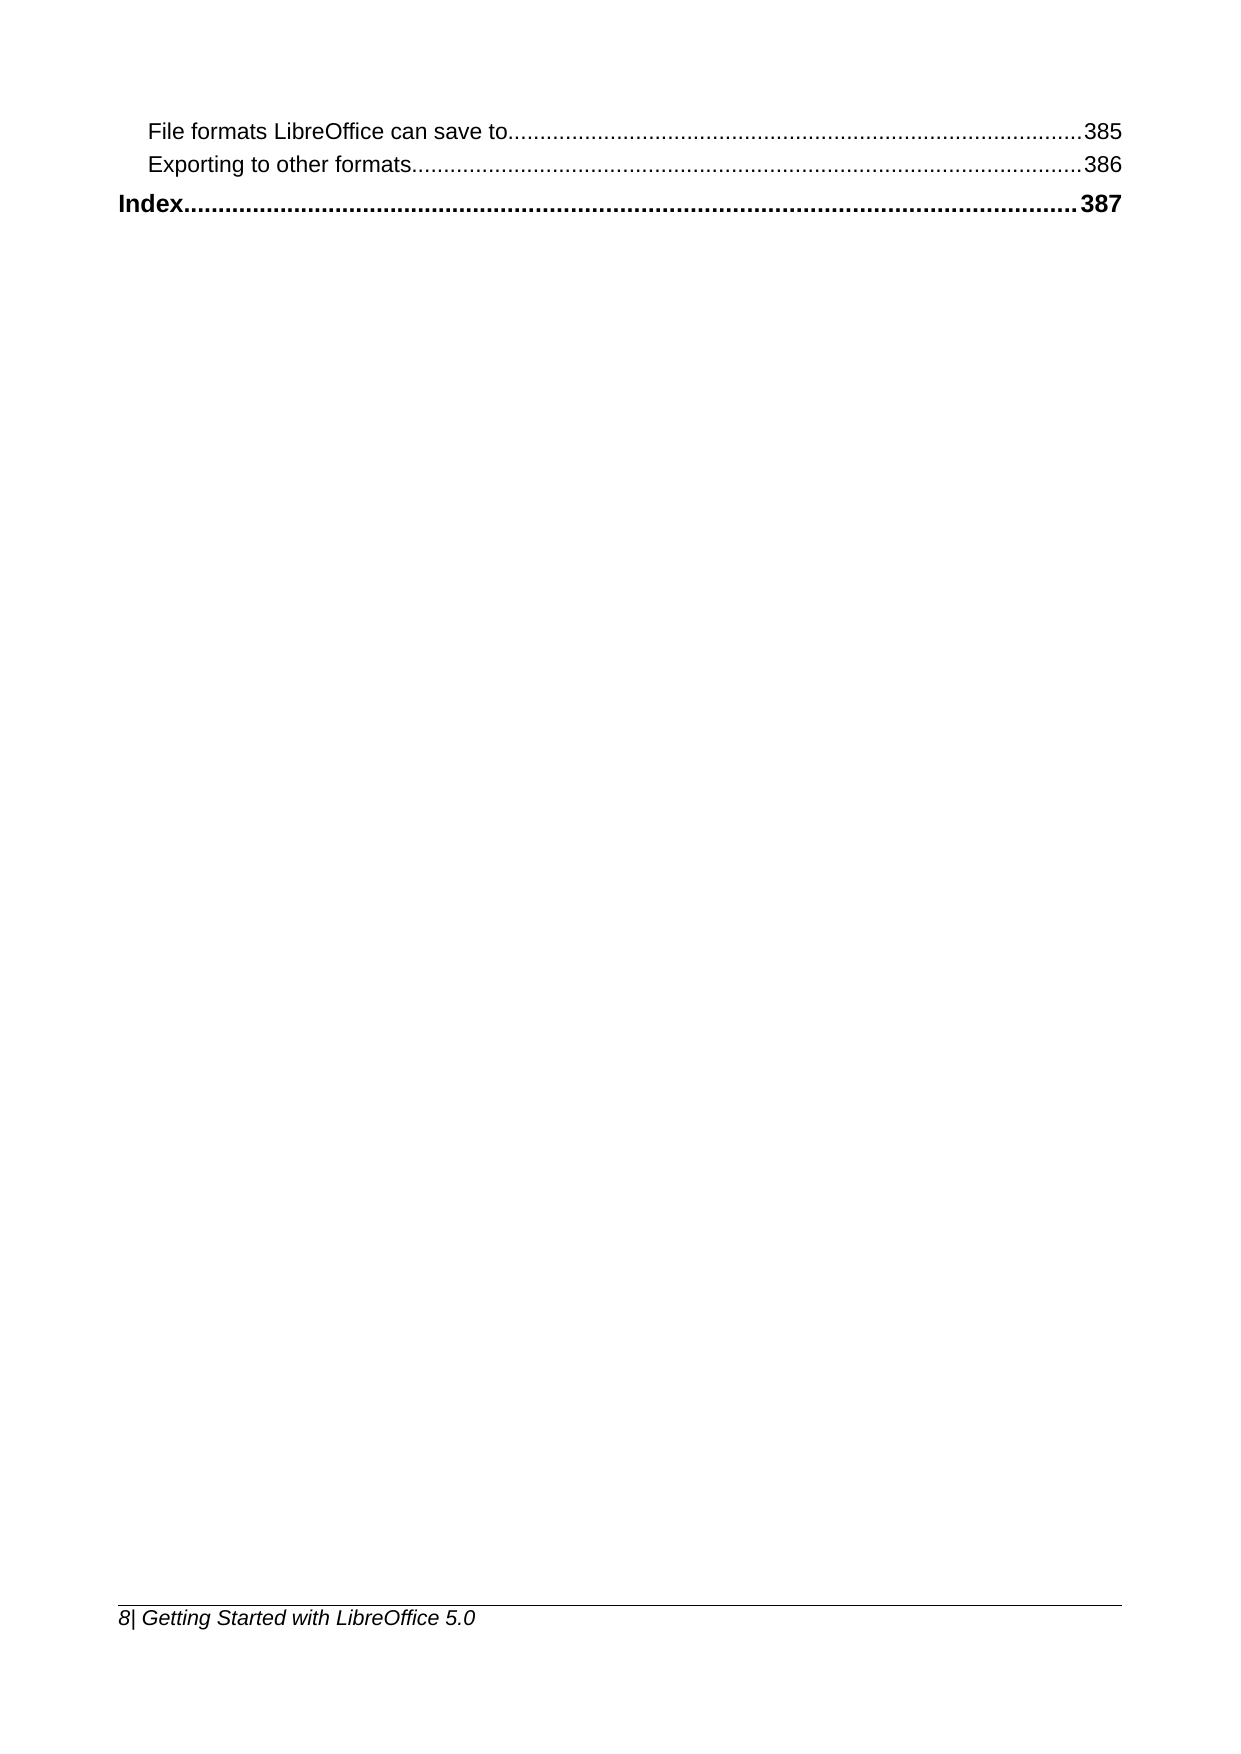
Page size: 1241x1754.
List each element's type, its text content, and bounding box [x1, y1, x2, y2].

text File formats LibreOffice can save to 385 [148, 118, 1122, 144]
text Exporting to other formats 386 [148, 151, 1122, 177]
text Index 387 [118, 189, 1122, 218]
